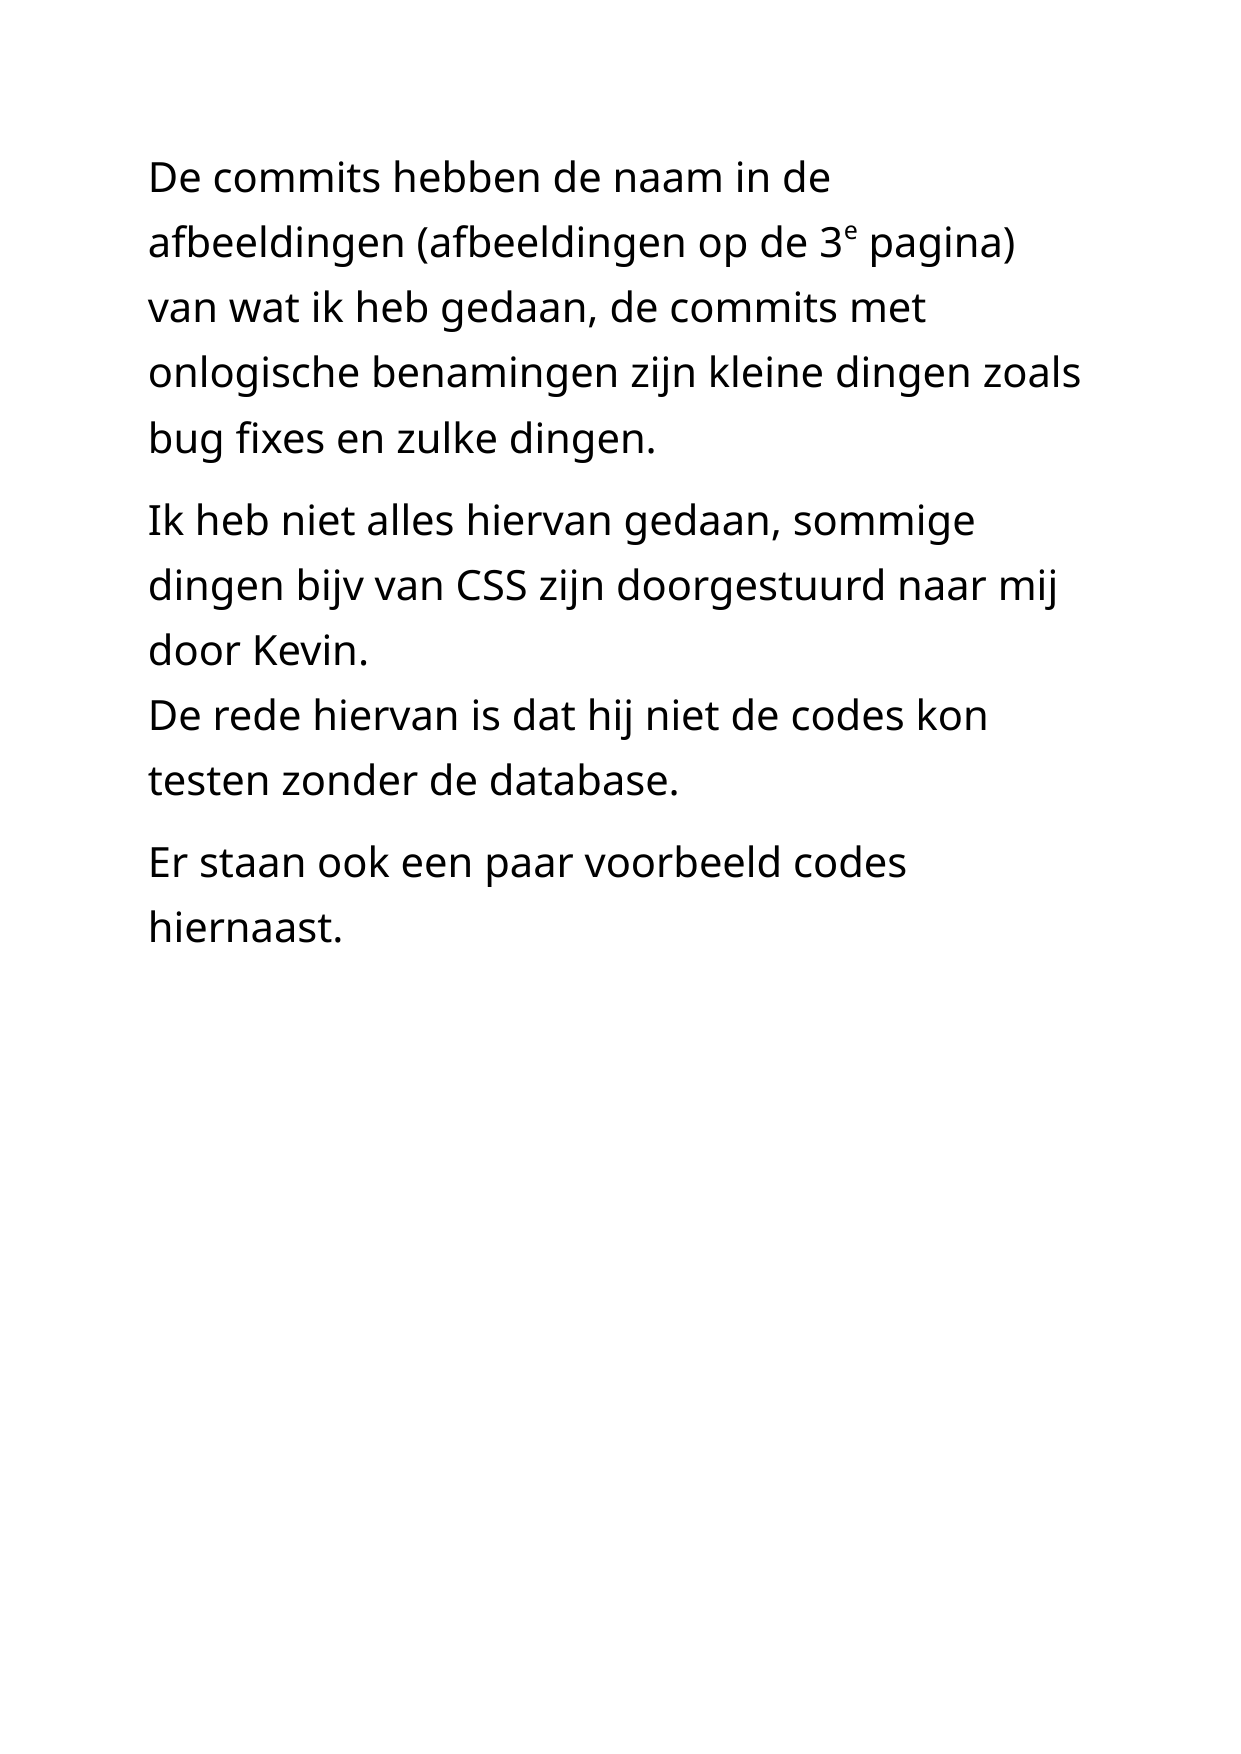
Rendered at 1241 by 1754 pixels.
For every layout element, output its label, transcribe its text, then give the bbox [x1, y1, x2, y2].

text Er staan ook een paar voorbeeld codes hiernaast. [148, 833, 1093, 1085]
text Ik heb niet alles hiervan gedaan, sommige dingen bijv van CSS zijn doorgestuurd naar mij door Kevin. De rede hiervan is dat hij niet de codes kon testen zonder de database. [148, 490, 1093, 808]
text De commits hebben de naam in de afbeeldingen (afbeeldingen op de 3e pagina) van wat ik heb gedaan, de commits met onlogische benamingen zijn kleine dingen zoals bug fixes en zulke dingen. [148, 148, 1093, 465]
